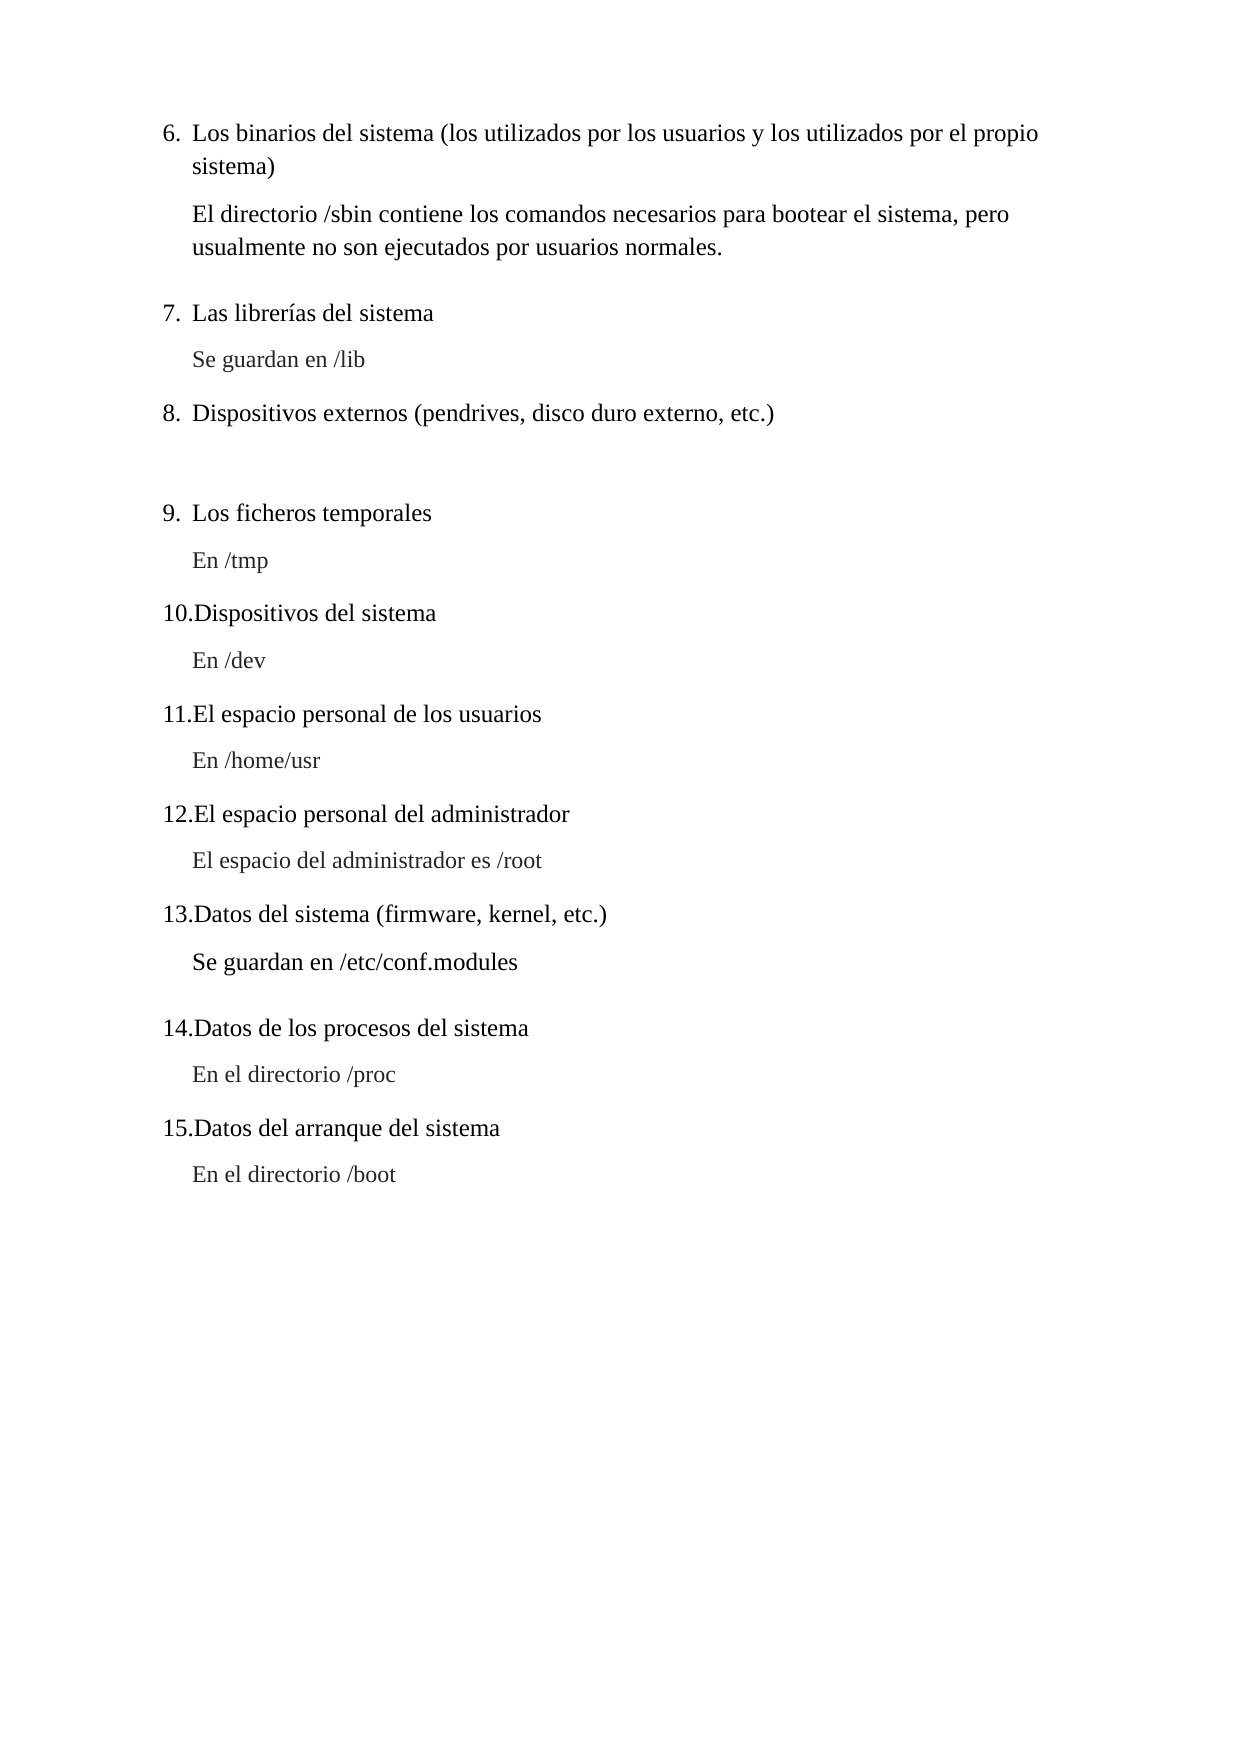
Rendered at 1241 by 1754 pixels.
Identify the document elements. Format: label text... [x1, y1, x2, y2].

list El espacio personal del administrador [162, 799, 1122, 828]
list El espacio del administrador es /root [162, 846, 1122, 874]
list Dispositivos externos (pendrives, disco duro externo, etc.) [162, 398, 1122, 427]
list Las librerías del sistema [162, 298, 1122, 327]
list En el directorio /proc [162, 1060, 1122, 1088]
list En el directorio /boot [162, 1161, 1122, 1188]
list En /home/usr [162, 746, 1122, 774]
list En /tmp [162, 546, 1122, 573]
list Los binarios del sistema (los utilizados por los usuarios y los utilizados por el propio sistema) [162, 118, 1122, 180]
list En /dev [162, 646, 1122, 674]
list Datos de los procesos del sistema [162, 1013, 1122, 1041]
list Se guardan en /lib [162, 345, 1122, 373]
list Dispositivos del sistema [162, 598, 1122, 627]
list Se guardan en /etc/conf.modules [162, 947, 1122, 975]
list Datos del sistema (firmware, kernel, etc.) [162, 899, 1122, 928]
list Datos del arranque del sistema [162, 1113, 1122, 1142]
list El directorio /sbin contiene los comandos necesarios para bootear el sistema, pero usualmente no son ejecutados por usuarios normales. [162, 199, 1122, 261]
list Los ficheros temporales [162, 498, 1122, 527]
list El espacio personal de los usuarios [162, 699, 1122, 727]
